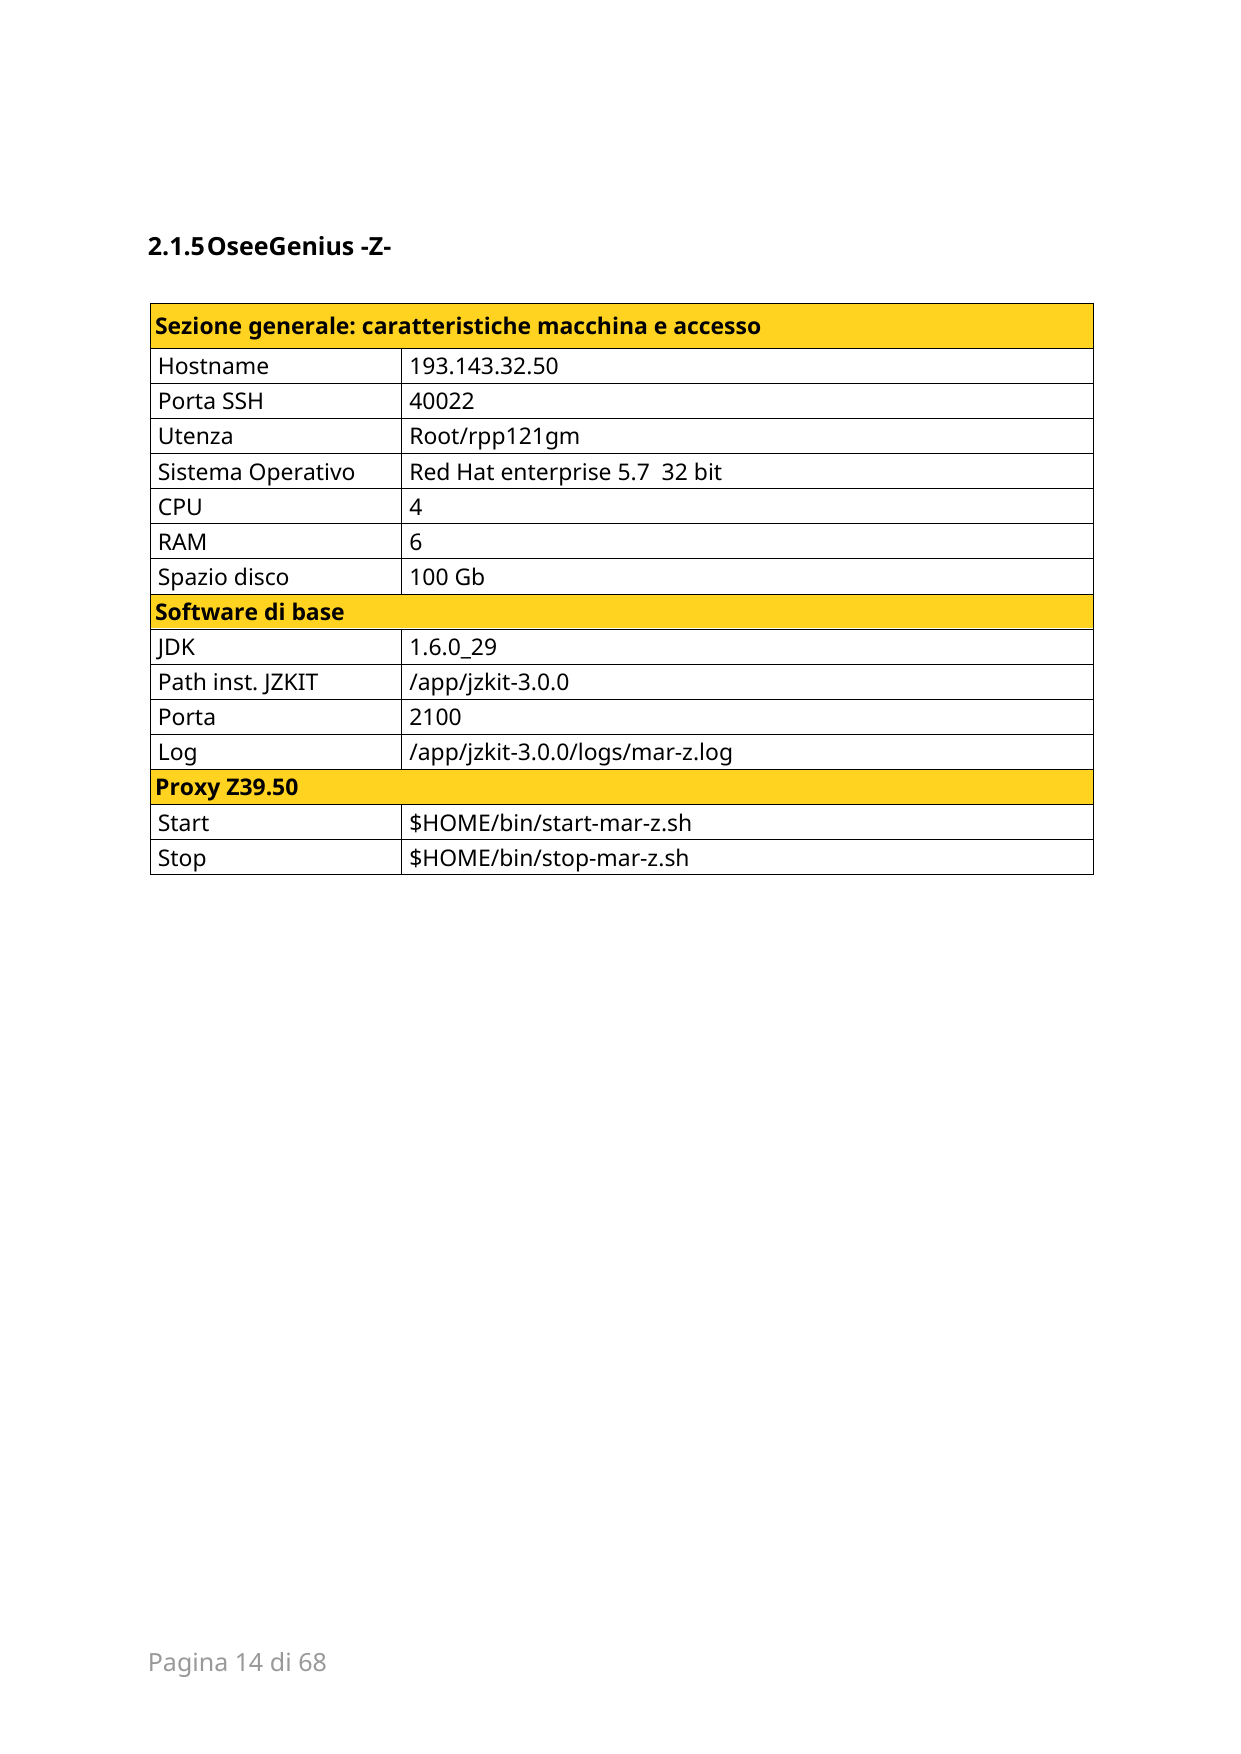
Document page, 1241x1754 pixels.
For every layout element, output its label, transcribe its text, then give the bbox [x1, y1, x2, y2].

table_cell Sistema Operativo [151, 454, 401, 488]
table_cell Path inst. JZKIT [151, 665, 401, 699]
table_cell $HOME/bin/stop-mar-z.sh [402, 840, 1093, 874]
table_cell RAM [151, 524, 401, 558]
table_cell JDK [151, 630, 401, 664]
table_cell /app/jzkit-3.0.0 [402, 665, 1093, 699]
table_cell Root/rpp121gm [402, 419, 1093, 453]
table_cell 1.6.0_29 [402, 630, 1093, 664]
table_cell /app/jzkit-3.0.0/logs/mar-z.log [402, 735, 1093, 769]
table_cell 100 Gb [402, 559, 1093, 593]
table_cell 193.143.32.50 [402, 349, 1093, 383]
table_cell Porta SSH [151, 384, 401, 418]
table_cell 6 [402, 524, 1093, 558]
table_cell Stop [151, 840, 401, 874]
table_cell Spazio disco [151, 559, 401, 593]
table_cell Utenza [151, 419, 401, 453]
table_cell Red Hat enterprise 5.7 32 bit [402, 454, 1093, 488]
table_cell 2100 [402, 700, 1093, 734]
table_cell CPU [151, 489, 401, 523]
table_cell 4 [402, 489, 1093, 523]
table_cell $HOME/bin/start-mar-z.sh [402, 805, 1093, 839]
subtitle OseeGenius -Z- [148, 228, 1093, 263]
table_cell 40022 [402, 384, 1093, 418]
table_cell Porta [151, 700, 401, 734]
table_cell Start [151, 805, 401, 839]
table_cell Log [151, 735, 401, 769]
table_cell Hostname [151, 349, 401, 383]
table_cell Software di base [151, 595, 1093, 628]
table_cell Proxy Z39.50 [151, 770, 1093, 804]
table_header Sezione generale: caratteristiche macchina e accesso [151, 304, 1093, 348]
